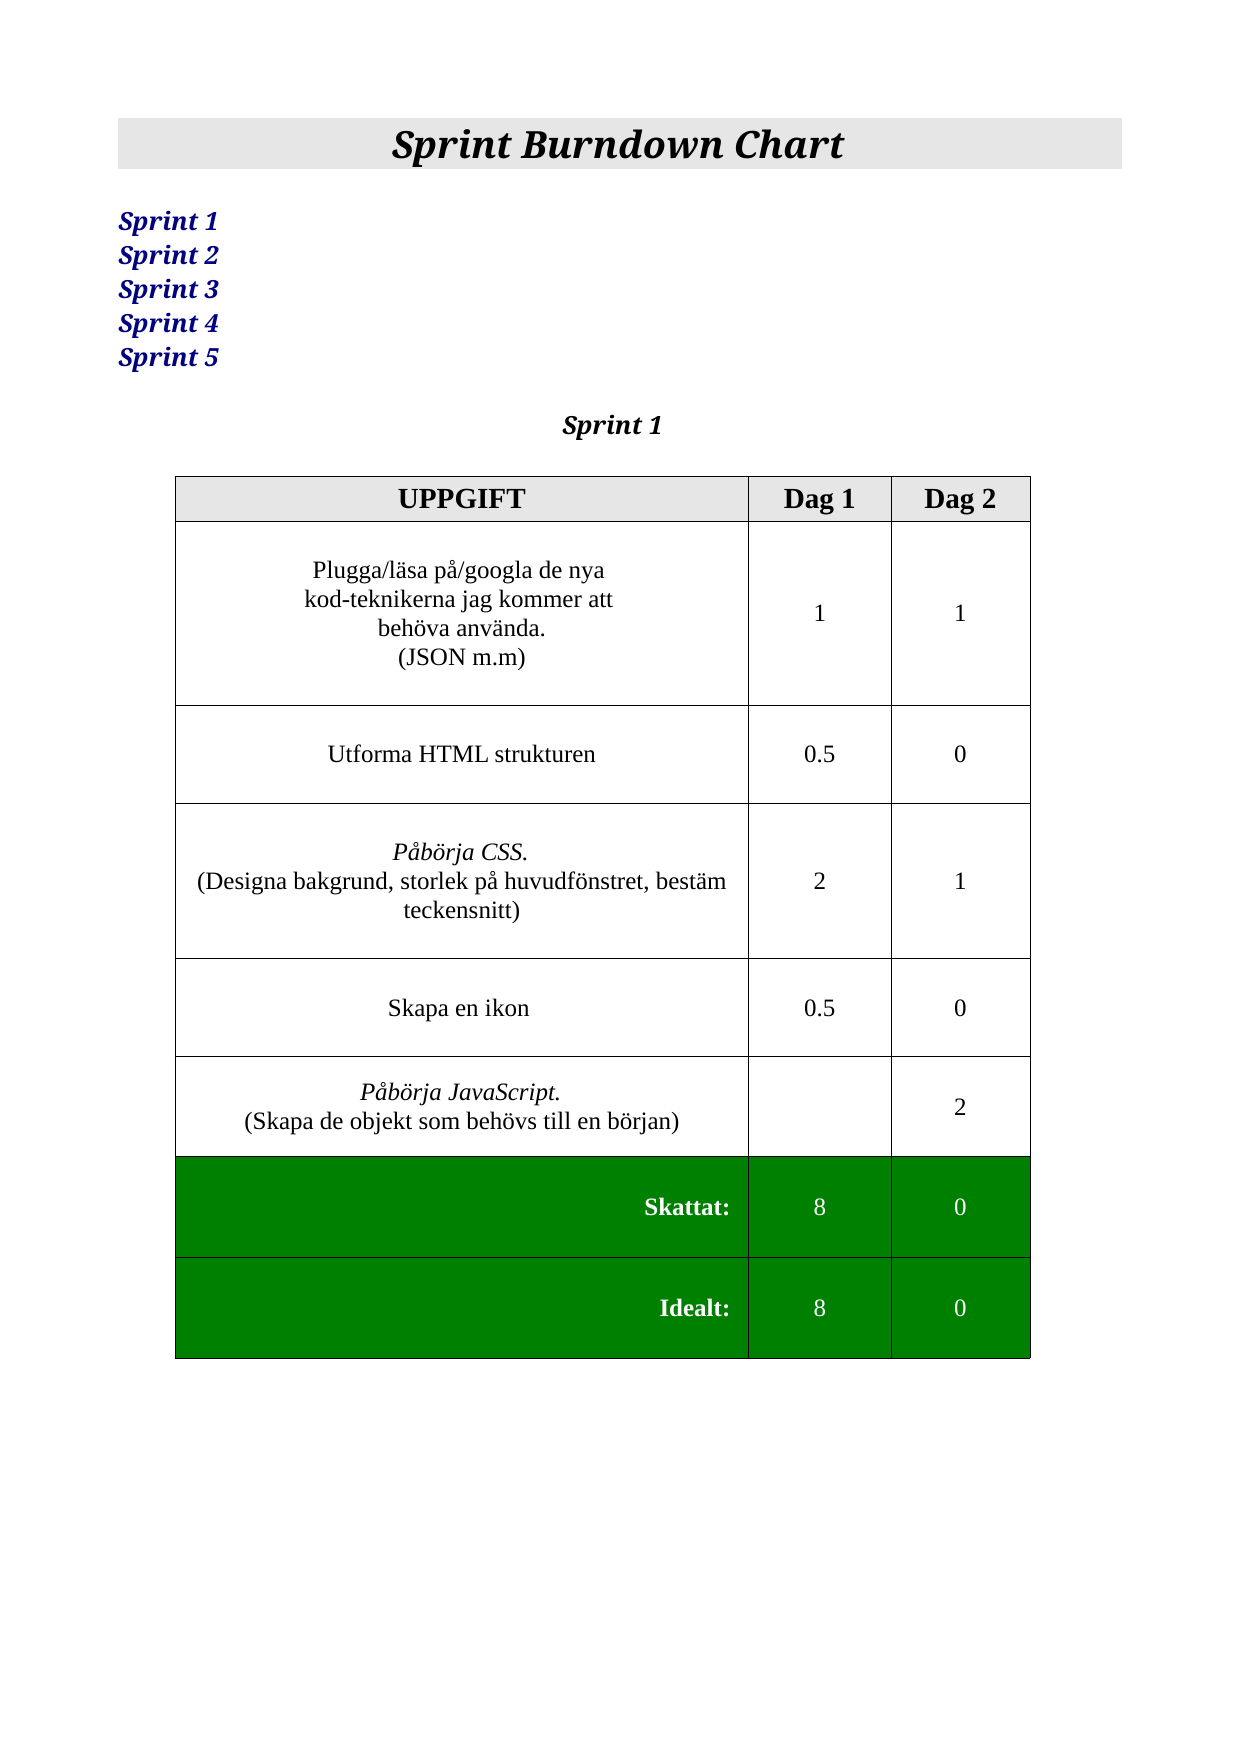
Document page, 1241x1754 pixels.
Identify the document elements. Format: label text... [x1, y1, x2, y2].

table_cell Idealt: [176, 1258, 748, 1358]
table_cell 0,5 [749, 959, 891, 1056]
text Sprint 5 [118, 339, 1122, 408]
table_cell 8 [749, 1258, 891, 1358]
table_cell 1 [892, 804, 1030, 958]
text Sprint 4 [118, 305, 1122, 339]
table_cell 0 [892, 959, 1030, 1056]
table_header UPPGIFT [176, 477, 748, 521]
table_cell [749, 1057, 891, 1156]
text Sprint 1 [118, 408, 1122, 442]
table_cell 1 [892, 522, 1030, 705]
text Sprint 3 [118, 271, 1122, 305]
table_cell 0 [892, 1157, 1030, 1257]
table_cell 1 [749, 522, 891, 705]
table_cell 2 [892, 1057, 1030, 1156]
table_cell 0 [892, 1258, 1030, 1358]
text Sprint 2 [118, 237, 1122, 271]
text Sprint 1 [118, 203, 1122, 237]
table_cell Plugga/läsa på/googla de nya kod-teknikerna jag kommer att behöva använda. (JSON m.m) [176, 522, 748, 705]
table_cell 2 [749, 804, 891, 958]
table_cell Skattat: [176, 1157, 748, 1257]
table_header Dag 2 [892, 477, 1030, 521]
table_cell Skapa en ikon [176, 959, 748, 1056]
table_cell 8 [749, 1157, 891, 1257]
table_cell Påbörja CSS. (Designa bakgrund, storlek på huvudfönstret, bestäm teckensnitt) [176, 804, 748, 958]
table_cell 0 [892, 706, 1030, 803]
table_cell Utforma HTML strukturen [176, 706, 748, 803]
table_cell 0,5 [749, 706, 891, 803]
text Sprint Burndown Chart [118, 118, 1122, 169]
table_cell Påbörja JavaScript. (Skapa de objekt som behövs till en början) [176, 1057, 748, 1156]
table_header Dag 1 [749, 477, 891, 521]
